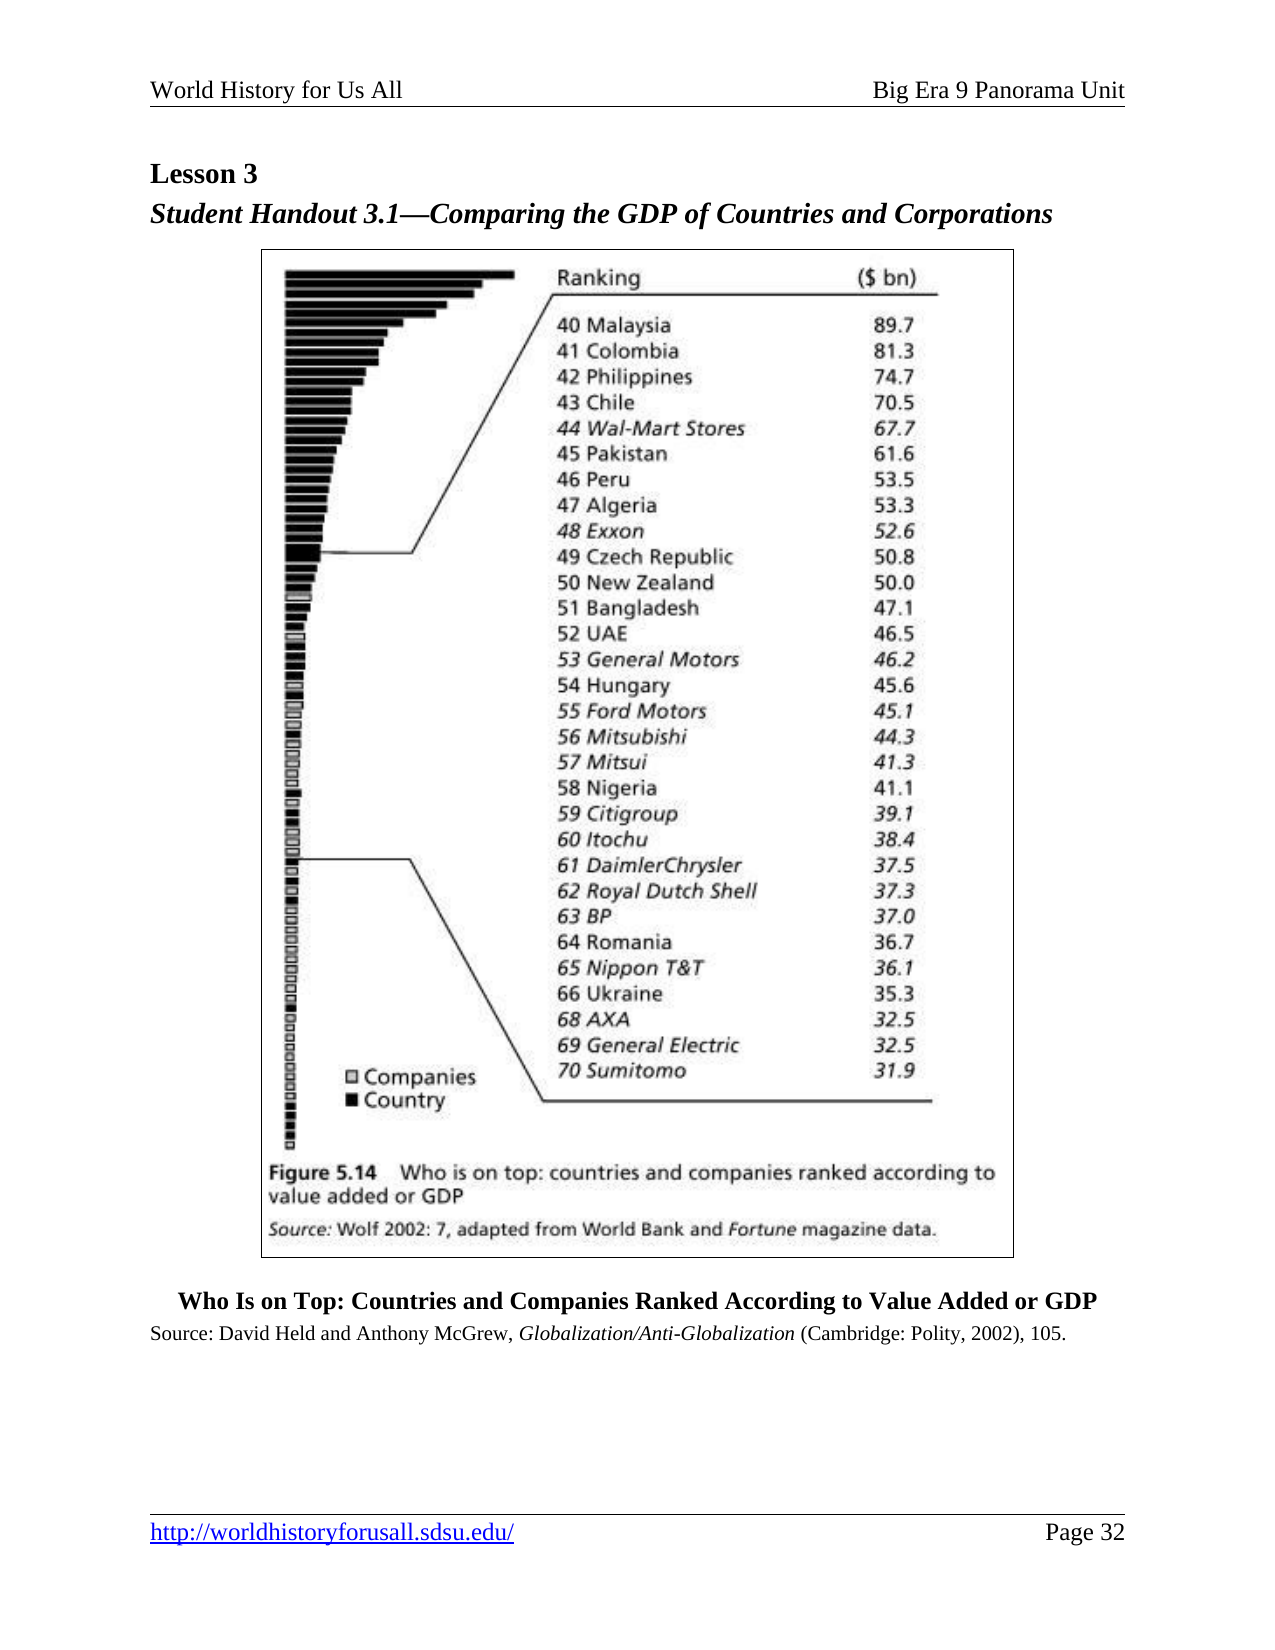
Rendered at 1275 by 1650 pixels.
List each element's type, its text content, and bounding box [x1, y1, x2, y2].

picture [262, 250, 1013, 1257]
text Who Is on Top: Countries and Companies Ranked According to Value Added or GDP [150, 1286, 1125, 1314]
text Student Handout 3.1—Comparing the GDP of Countries and Corporations [150, 196, 1125, 229]
text Lesson 3 [150, 156, 1125, 190]
text Source: David Held and Anthony McGrew, Globalization/Anti-Globalization (Cambridge: Polity, 2002), 105. [150, 1321, 1125, 1345]
